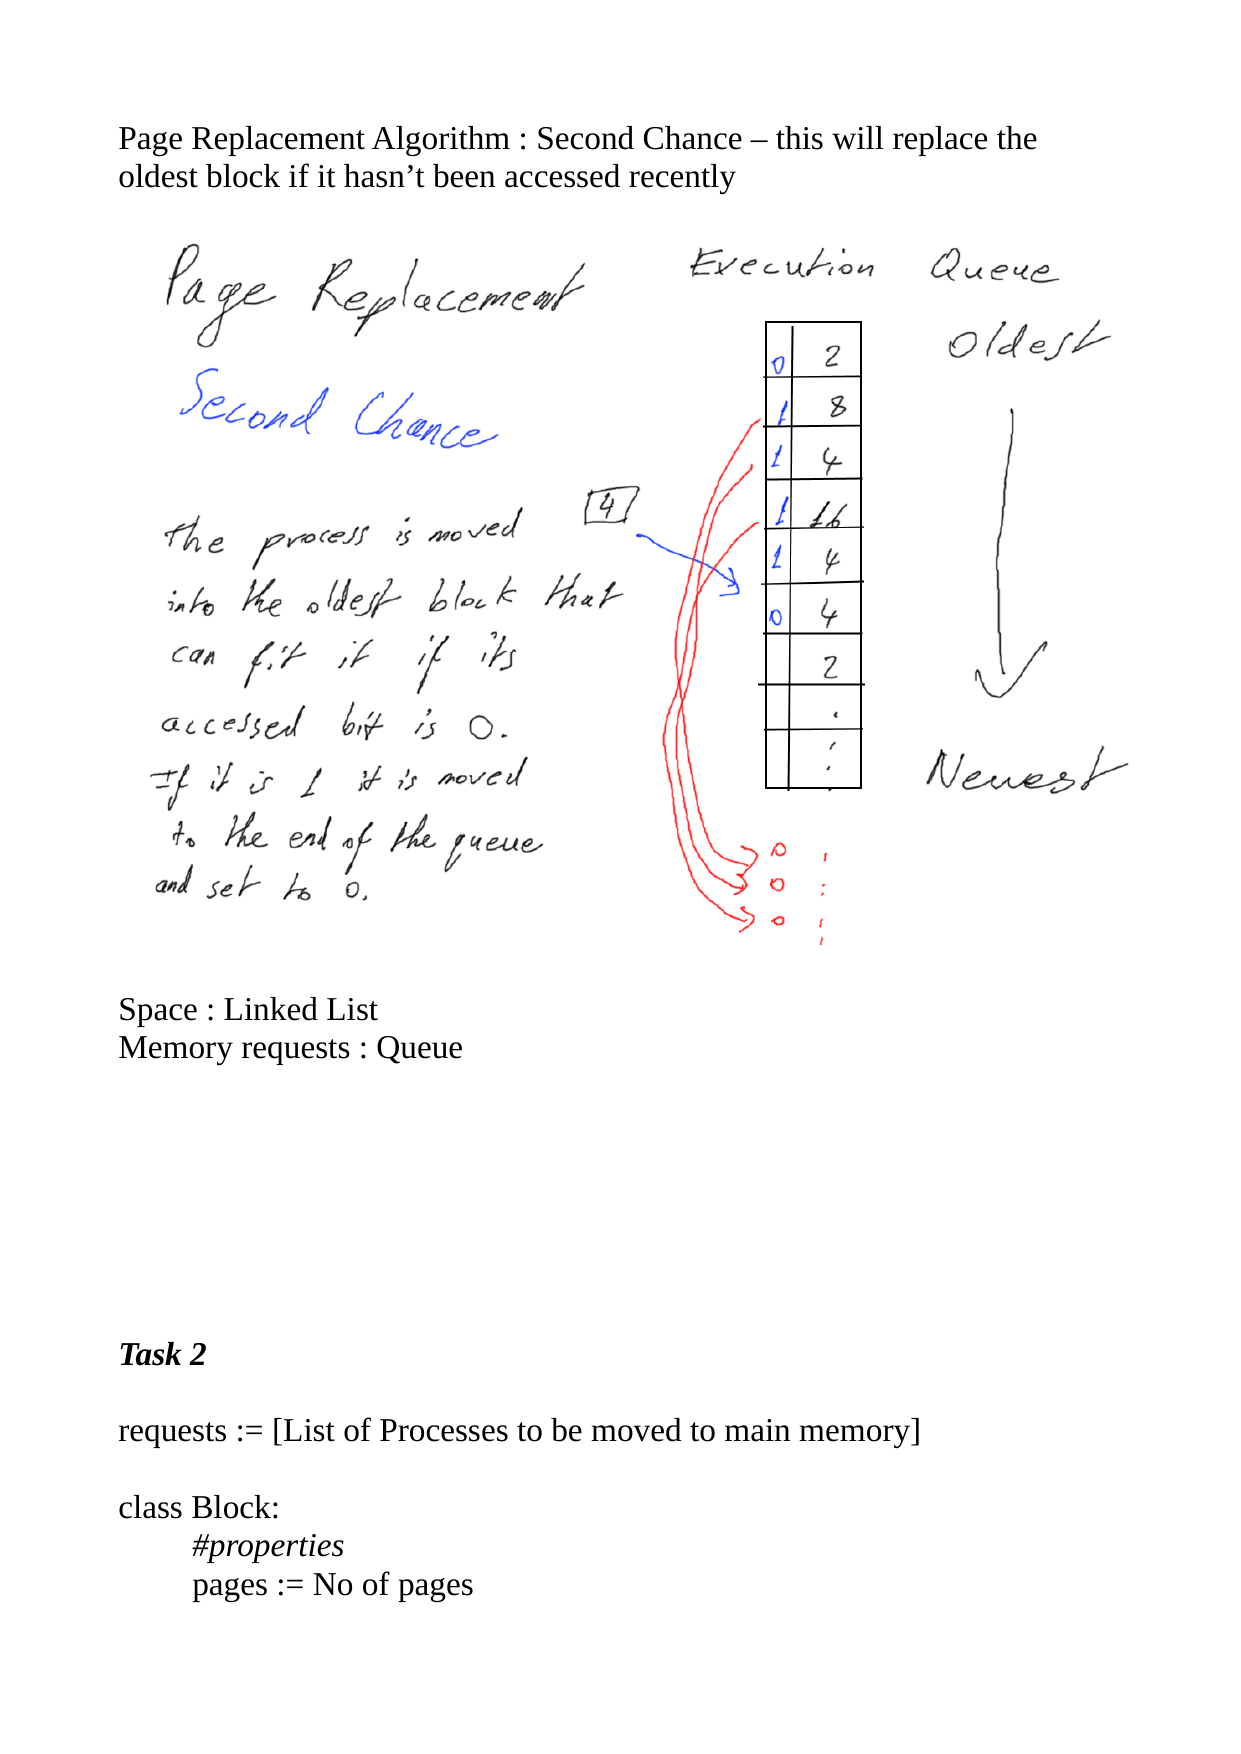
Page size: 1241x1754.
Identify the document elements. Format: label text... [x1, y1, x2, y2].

text Page Replacement Algorithm : Second Chance – this will replace the oldest block if it hasn’t been accessed recently [118, 118, 1122, 195]
text Space : Linked List [118, 989, 1122, 1027]
text pages := No of pages [118, 1564, 1122, 1602]
text class Block: [118, 1487, 1122, 1526]
picture [131, 197, 1136, 951]
text Memory requests : Queue [118, 1027, 1122, 1066]
text Task 2 [118, 1334, 1122, 1372]
text requests := [List of Processes to be moved to main memory] [118, 1411, 1122, 1449]
text #properties [118, 1526, 1122, 1564]
